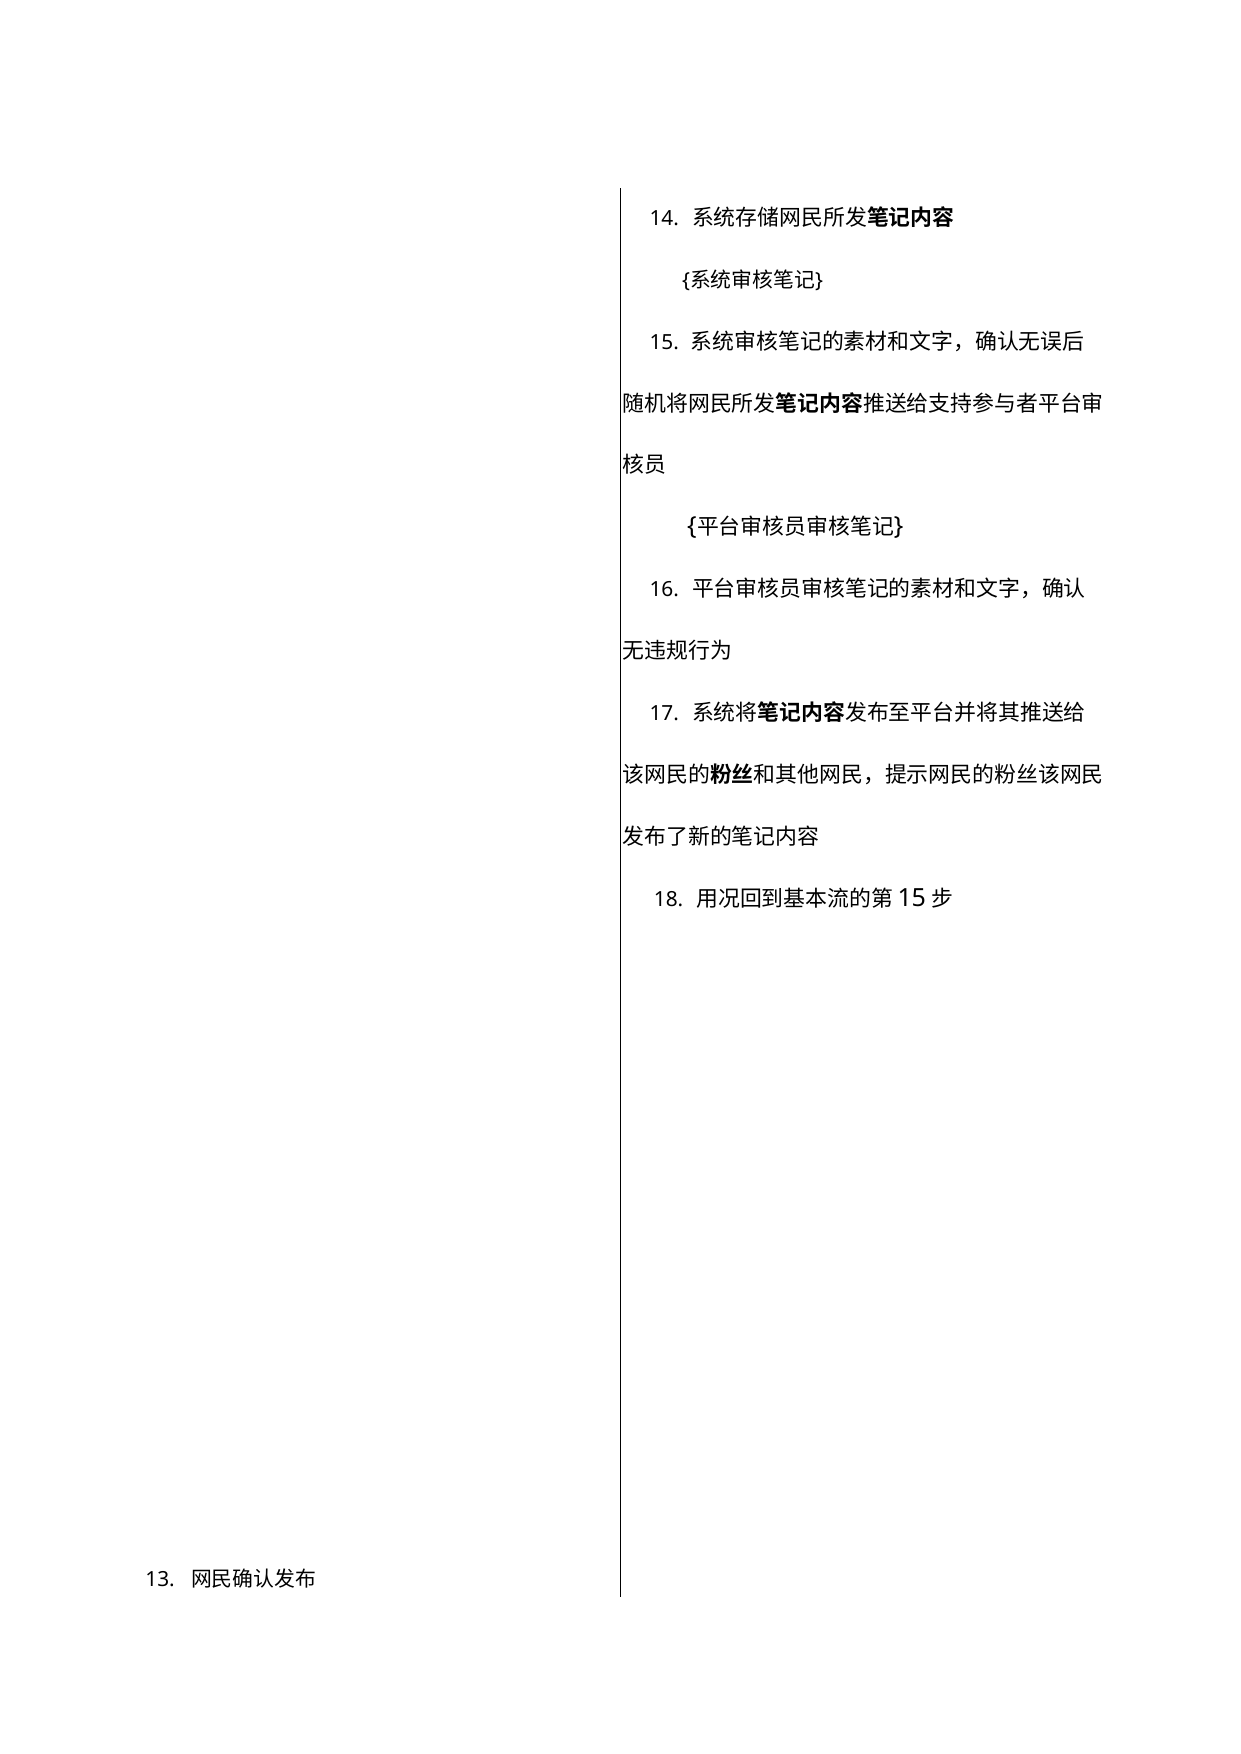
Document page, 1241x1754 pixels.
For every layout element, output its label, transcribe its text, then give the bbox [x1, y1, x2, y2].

text 无违规行为 [622, 621, 1122, 668]
text {平台审核员审核笔记} [622, 497, 1122, 544]
text {系统审核笔记} [622, 249, 1122, 297]
text 随机将网民所发笔记内容推送给支持参与者平台审 [622, 373, 1122, 421]
text 核员 [622, 435, 1122, 482]
text 15. 系统审核笔记的素材和文字，确认无误后 [622, 311, 1122, 359]
text 14. 系统存储网民所发笔记内容 [622, 188, 1122, 235]
text 发布了新的笔记内容 [622, 806, 1122, 854]
text 13. 网民确认发布 [118, 1549, 618, 1596]
text 18. 用况回到基本流的第15步 [622, 868, 1122, 916]
text 17. 系统将笔记内容发布至平台并将其推送给 [622, 683, 1122, 730]
text 该网民的粉丝和其他网民，提示网民的粉丝该网民 [622, 744, 1122, 792]
text 16. 平台审核员审核笔记的素材和文字，确认 [622, 559, 1122, 606]
